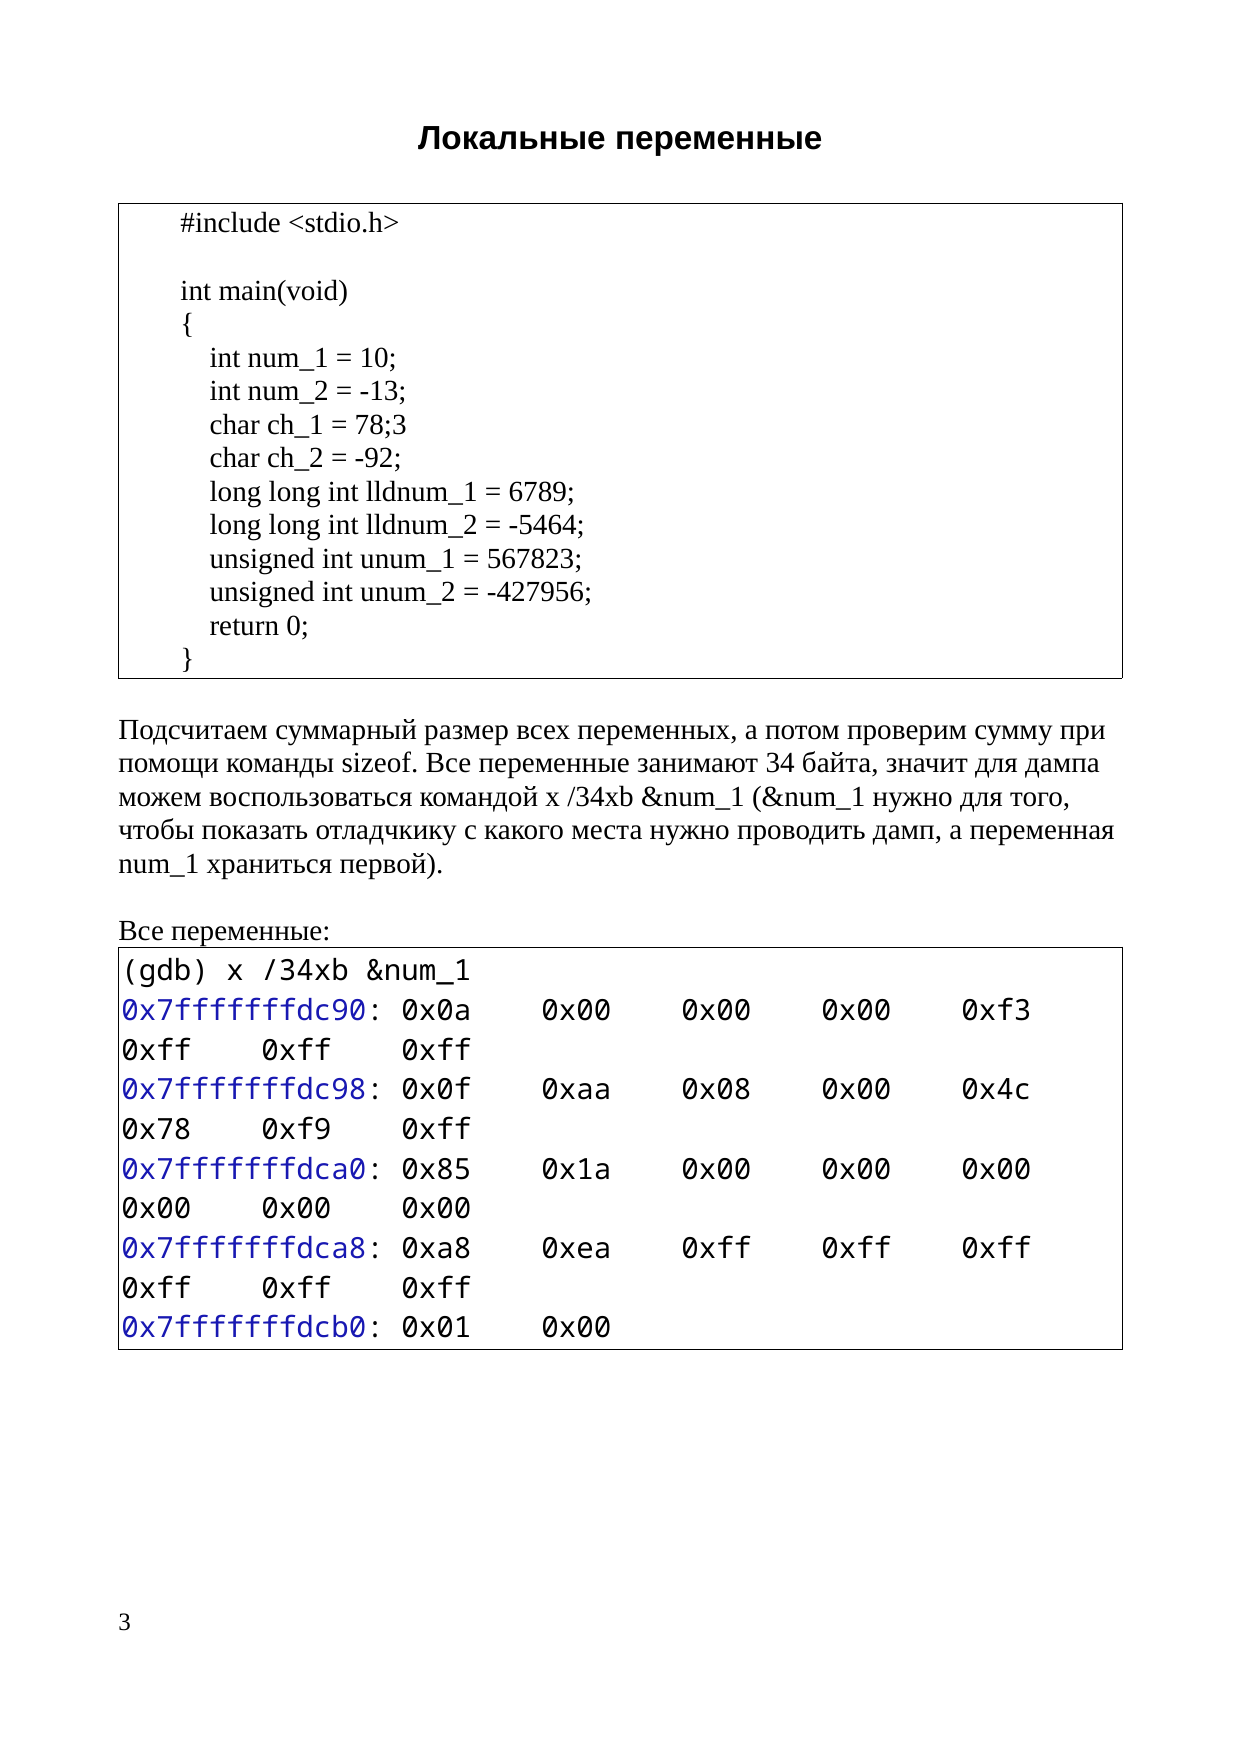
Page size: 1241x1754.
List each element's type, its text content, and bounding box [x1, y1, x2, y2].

text long long int lldnum_2 = -5464; [119, 504, 1122, 538]
text unsigned int unum_2 = -427956; [119, 572, 1122, 605]
text int main(void) [119, 270, 1122, 303]
text (gdb) x /34xb &num_1 0x7fffffffdc90: 0x0a 0x00 0x00 0x00 0xf3 0xff 0xff 0xff 0x7fffffffdc98: 0x0f 0xaa 0x08 0x00 0x4c 0x78 0xf9 0xff 0x7fffffffdca0: 0x85 0x1a 0x00 0x00 0x00 0x00 0x00 0x00 0x7fffffffdca8: 0xa8 0xea 0xff 0xff 0xff 0xff 0xff 0xff 0x7fffffffdcb0: 0x01 0x00 [119, 948, 1122, 1349]
text unsigned int unum_1 = 567823; [119, 538, 1122, 572]
text #include <stdio.h> [119, 204, 1122, 239]
text char ch_1 = 78;3 [119, 404, 1122, 437]
text } [119, 639, 1122, 678]
text Подсчитаем суммарный размер всех переменных, а потом проверим сумму при помощи команды sizeof. Все переменные занимают 34 байта, значит для дампа можем воспользоваться командой x /34xb &num_1 (&num_1 нужно для того, чтобы показать отладчкику с какого места нужно проводить дамп, а переменная num_1 храниться первой). [118, 712, 1122, 879]
text return 0; [119, 605, 1122, 639]
text char ch_2 = -92; [119, 437, 1122, 471]
text Все переменные: [118, 913, 1122, 947]
text int num_2 = -13; [119, 370, 1122, 404]
text int num_1 = 10; [119, 337, 1122, 370]
subtitle Локальные переменные [118, 118, 1122, 157]
text { [119, 303, 1122, 337]
text long long int lldnum_1 = 6789; [119, 471, 1122, 504]
